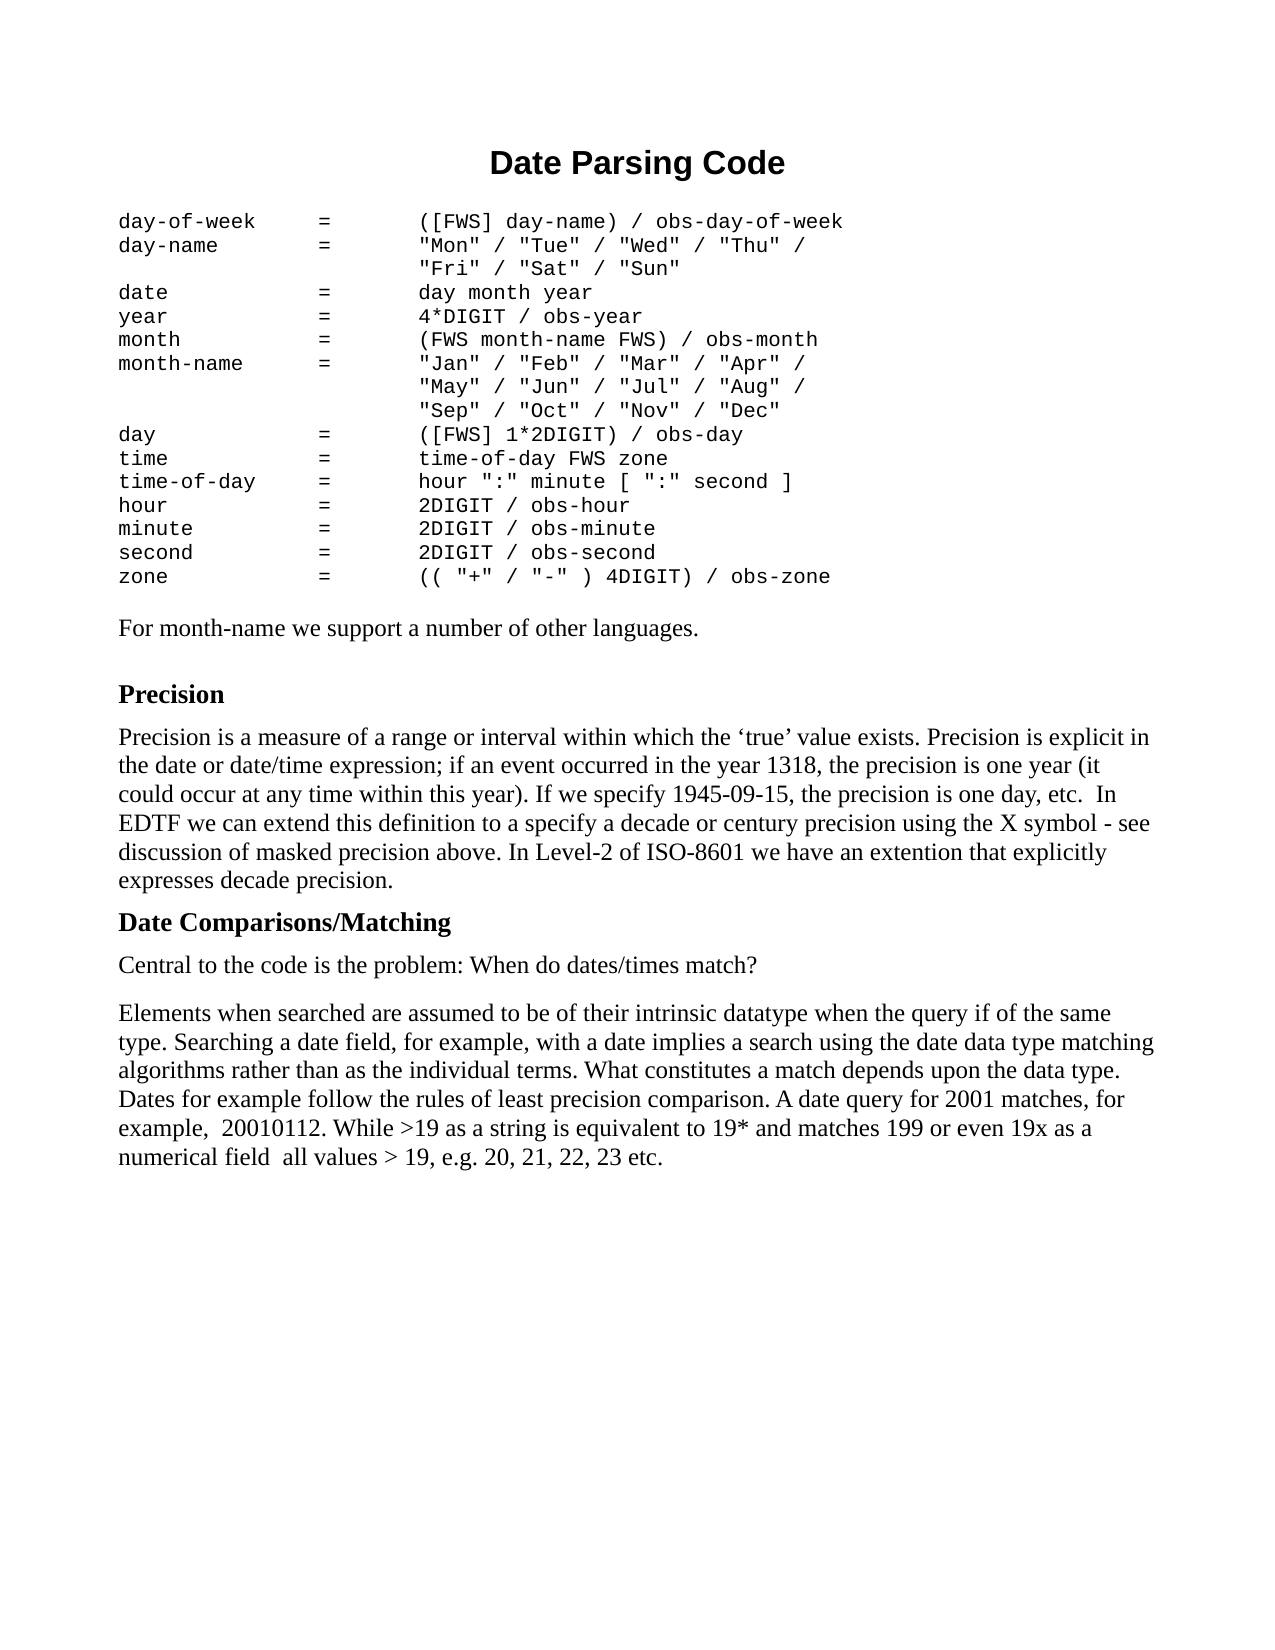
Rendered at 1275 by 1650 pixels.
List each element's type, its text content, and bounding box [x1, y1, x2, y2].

text hour = 2DIGIT / obs-hour [118, 495, 1157, 518]
text month = (FWS month-name FWS) / obs-month [118, 329, 1157, 353]
text Elements when searched are assumed to be of their intrinsic datatype when the query if of the same type. Searching a date field, for example, with a date implies a search using the date data type matching algorithms rather than as the individual terms. What constitutes a match depends upon the data type. Dates for example follow the rules of least precision comparison. A date query for 2001 matches, for example, 20010112. While >19 as a string is equivalent to 19* and matches 199 or even 19x as a numerical field all values > 19, e.g. 20, 21, 22, 23 etc. [118, 998, 1157, 1170]
text day-of-week = ([FWS] day-name) / obs-day-of-week [118, 211, 1157, 235]
text year = 4*DIGIT / obs-year [118, 306, 1157, 329]
text minute = 2DIGIT / obs-minute [118, 518, 1157, 542]
text day = ([FWS] 1*2DIGIT) / obs-day [118, 424, 1157, 447]
text day-name = "Mon" / "Tue" / "Wed" / "Thu" / [118, 235, 1157, 258]
text second = 2DIGIT / obs-second [118, 542, 1157, 566]
text "May" / "Jun" / "Jul" / "Aug" / [118, 377, 1157, 400]
text "Fri" / "Sat" / "Sun" [118, 258, 1157, 282]
text month-name = "Jan" / "Feb" / "Mar" / "Apr" / [118, 353, 1157, 377]
text For month-name we support a number of other languages. [118, 613, 1157, 642]
text zone = (( "+" / "-" ) 4DIGIT) / obs-zone [118, 566, 1157, 589]
text date = day month year [118, 282, 1157, 306]
text Central to the code is the problem: When do dates/times match? [118, 950, 1157, 979]
subtitle Precision [118, 678, 1157, 709]
text "Sep" / "Oct" / "Nov" / "Dec" [118, 400, 1157, 424]
text Precision is a measure of a range or interval within which the ‘true’ value exists. Precision is explicit in the date or date/time expression; if an event occurred in the year 1318, the precision is one year (it could occur at any time within this year). If we specify 1945-09-15, the precision is one day, etc. In EDTF we can extend this definition to a specify a decade or century precision using the X symbol - see discussion of masked precision above. In Level-2 of ISO-8601 we have an extention that explicitly expresses decade precision. [118, 722, 1157, 894]
text time = time-of-day FWS zone [118, 447, 1157, 471]
text time-of-day = hour ":" minute [ ":" second ] [118, 471, 1157, 495]
subtitle Date Comparisons/Matching [118, 907, 1157, 938]
